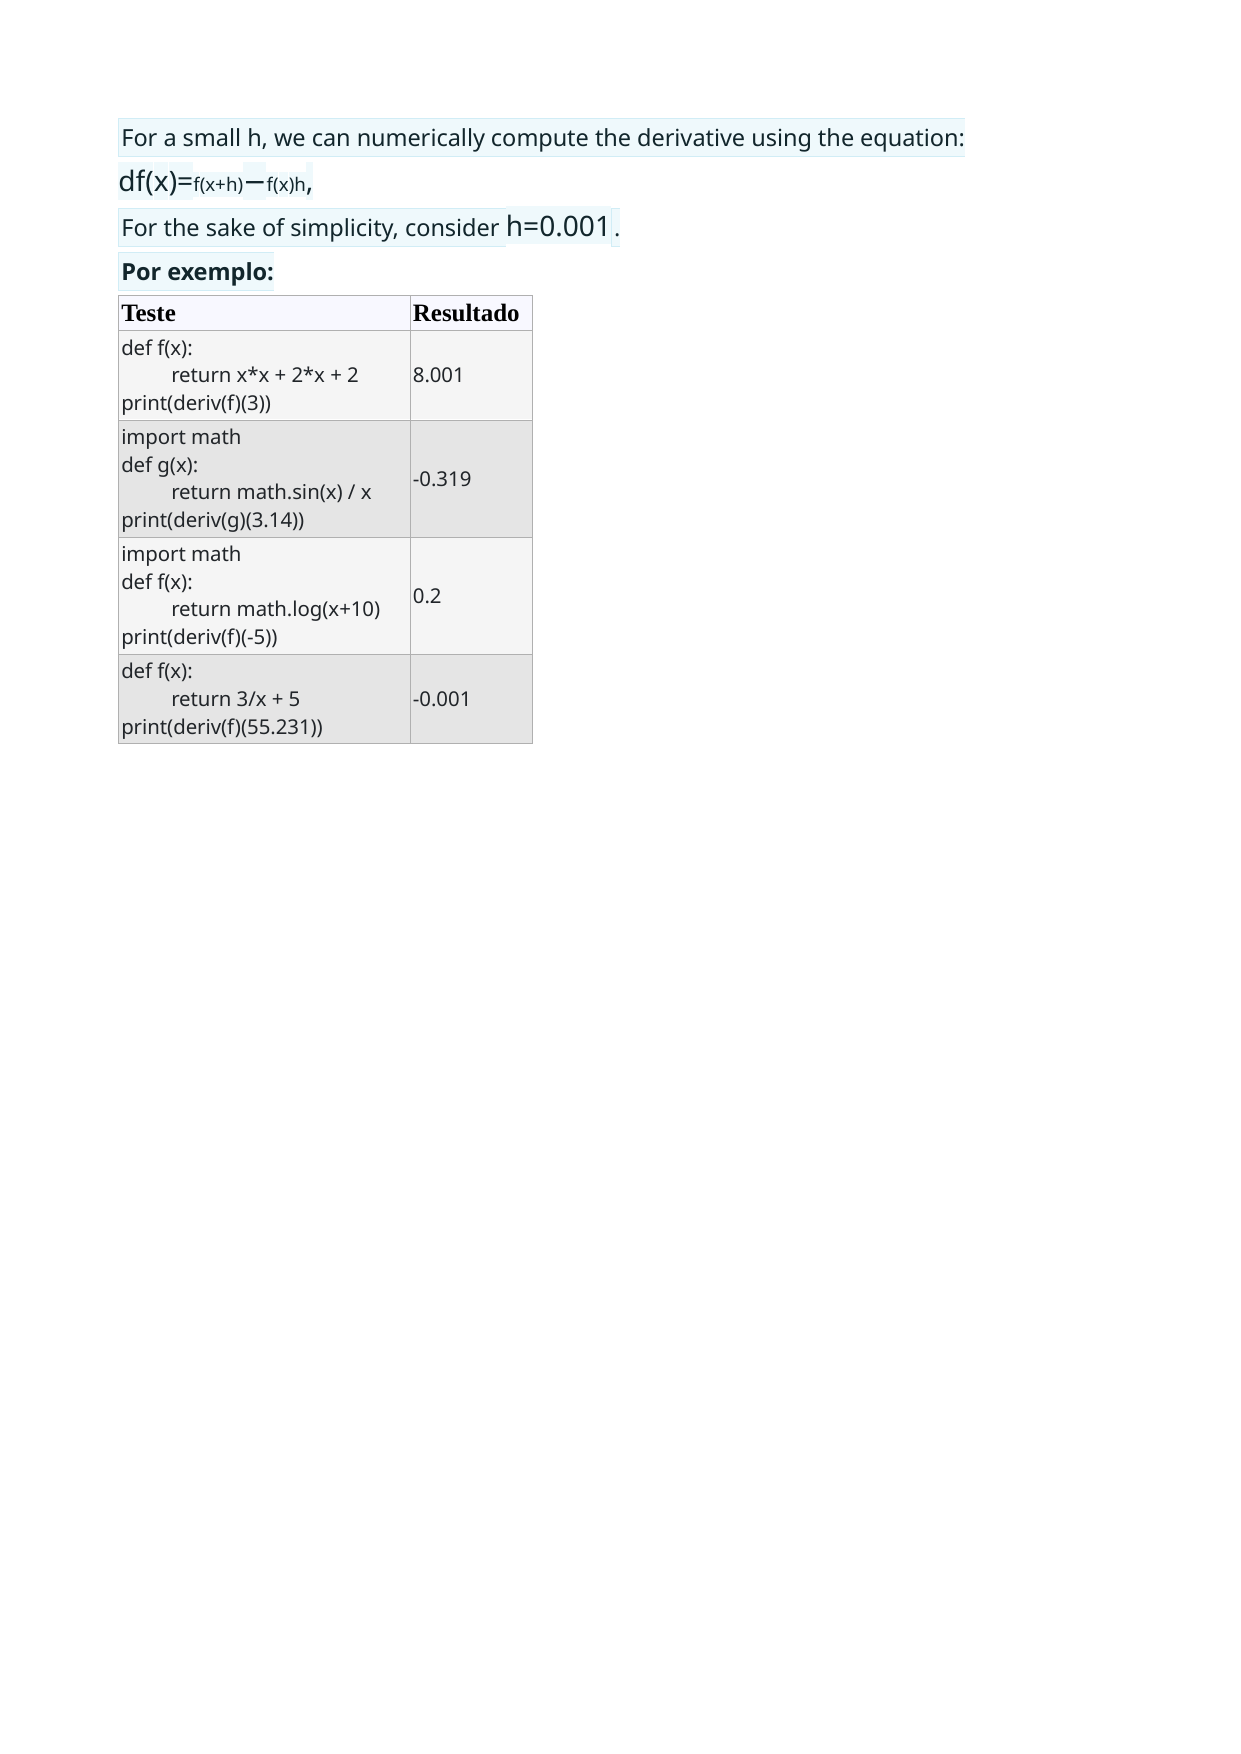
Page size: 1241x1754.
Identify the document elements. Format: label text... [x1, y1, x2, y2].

table_cell def f(x): return 3/x + 5 print(deriv(f)(55.231)) [119, 655, 410, 743]
text df(x)=f(x+h)−f(x)h, [118, 162, 1122, 200]
text For the sake of simplicity, consider h=0.001. [118, 206, 1122, 246]
table_cell -0.001 [411, 655, 532, 743]
table_cell 8.001 [411, 331, 532, 419]
table_cell def f(x): return x*x + 2*x + 2 print(deriv(f)(3)) [119, 331, 410, 419]
table_cell -0.319 [411, 421, 532, 537]
table_header Teste [119, 296, 410, 330]
table_header Resultado [411, 296, 532, 330]
text Por exemplo: [119, 252, 1122, 290]
table_cell import math def g(x): return math.sin(x) / x print(deriv(g)(3.14)) [119, 421, 410, 537]
table_cell 0.2 [411, 538, 532, 654]
text For a small h, we can numerically compute the derivative using the equation: [119, 118, 1122, 156]
table_cell import math def f(x): return math.log(x+10) print(deriv(f)(-5)) [119, 538, 410, 654]
